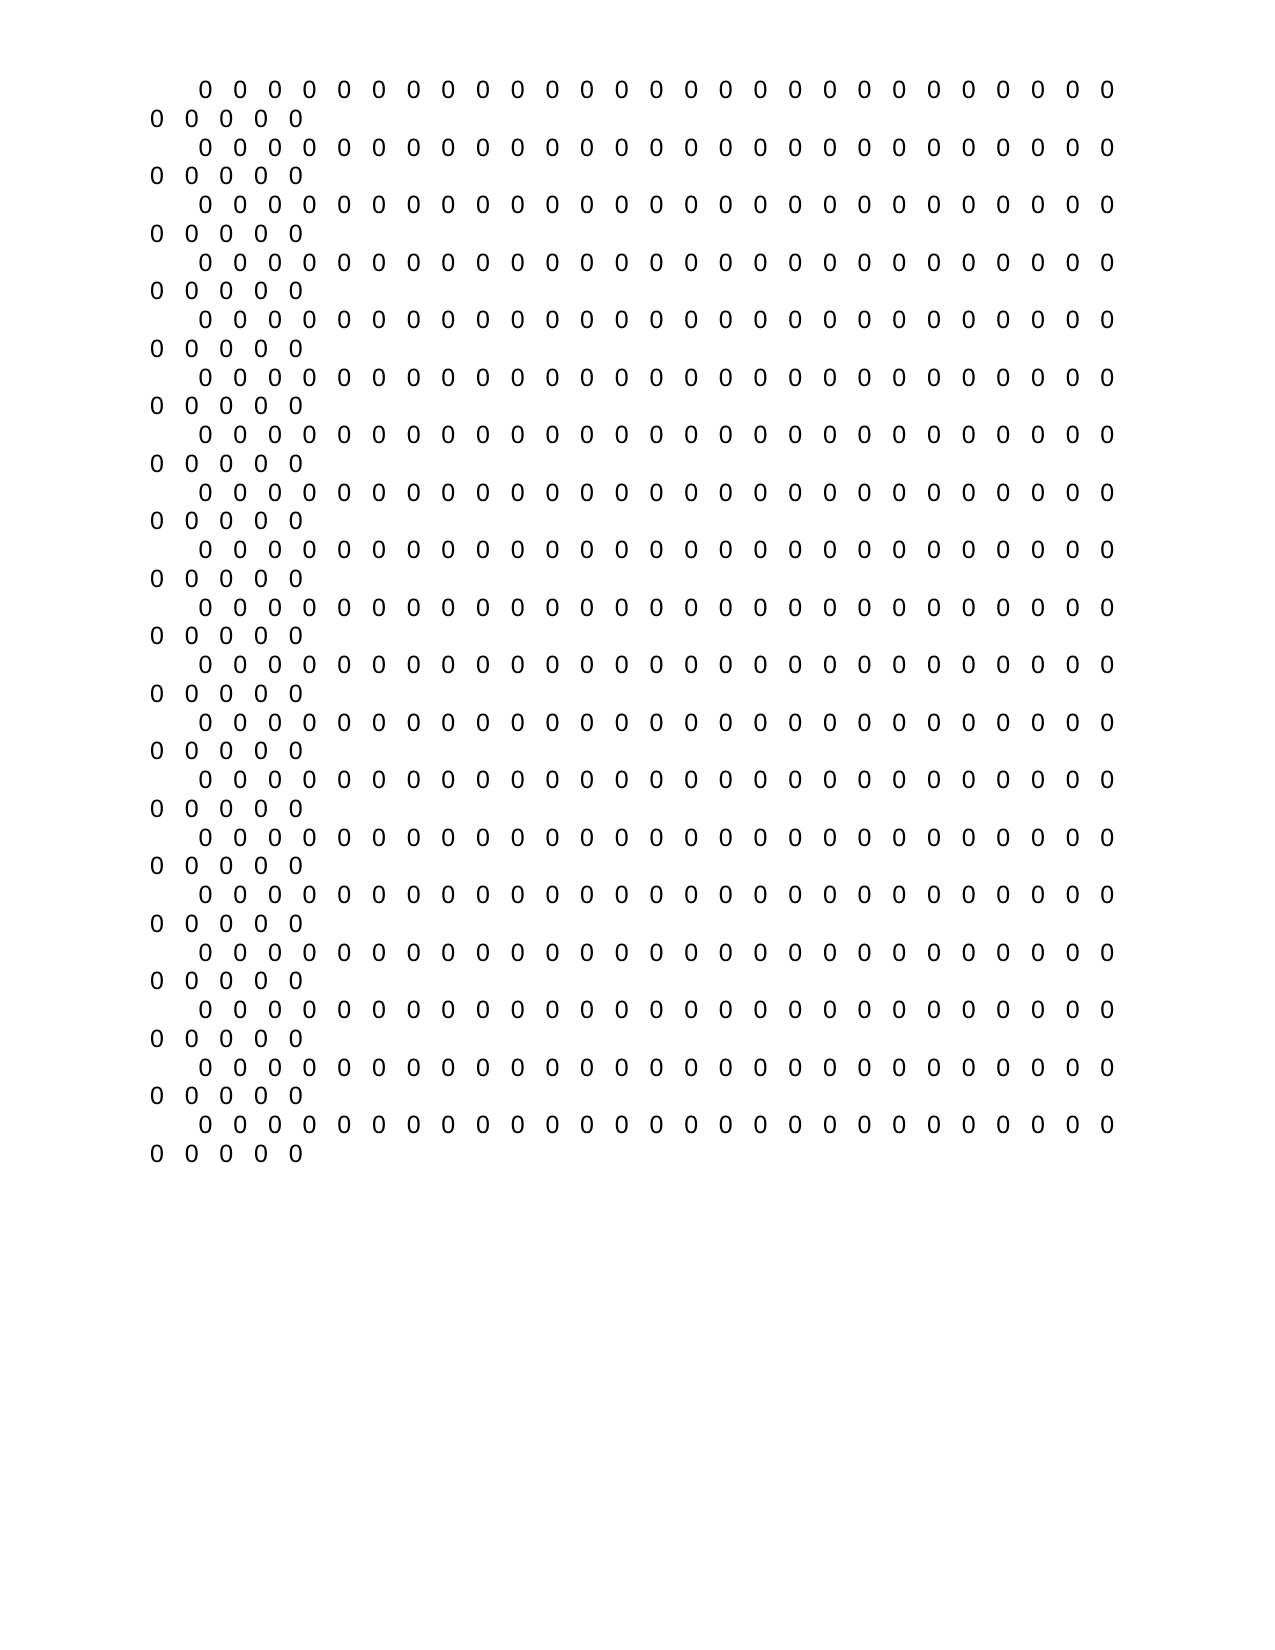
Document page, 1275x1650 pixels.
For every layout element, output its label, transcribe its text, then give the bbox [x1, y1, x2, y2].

text 0 0 0 0 0 0 0 0 0 0 0 0 0 0 0 0 0 0 0 0 0 0 0 0 0 0 0 0 0 0 0 0 [150, 880, 1125, 937]
text 0 0 0 0 0 0 0 0 0 0 0 0 0 0 0 0 0 0 0 0 0 0 0 0 0 0 0 0 0 0 0 0 [150, 132, 1125, 190]
text 0 0 0 0 0 0 0 0 0 0 0 0 0 0 0 0 0 0 0 0 0 0 0 0 0 0 0 0 0 0 0 0 [150, 765, 1125, 822]
text 0 0 0 0 0 0 0 0 0 0 0 0 0 0 0 0 0 0 0 0 0 0 0 0 0 0 0 0 0 0 0 0 [150, 247, 1125, 305]
text 0 0 0 0 0 0 0 0 0 0 0 0 0 0 0 0 0 0 0 0 0 0 0 0 0 0 0 0 0 0 0 0 [150, 535, 1125, 592]
text 0 0 0 0 0 0 0 0 0 0 0 0 0 0 0 0 0 0 0 0 0 0 0 0 0 0 0 0 0 0 0 0 [150, 822, 1125, 880]
text 0 0 0 0 0 0 0 0 0 0 0 0 0 0 0 0 0 0 0 0 0 0 0 0 0 0 0 0 0 0 0 0 [150, 190, 1125, 247]
text 0 0 0 0 0 0 0 0 0 0 0 0 0 0 0 0 0 0 0 0 0 0 0 0 0 0 0 0 0 0 0 0 [150, 75, 1125, 132]
text 0 0 0 0 0 0 0 0 0 0 0 0 0 0 0 0 0 0 0 0 0 0 0 0 0 0 0 0 0 0 0 0 [150, 1110, 1125, 1167]
text 0 0 0 0 0 0 0 0 0 0 0 0 0 0 0 0 0 0 0 0 0 0 0 0 0 0 0 0 0 0 0 0 [150, 650, 1125, 707]
text 0 0 0 0 0 0 0 0 0 0 0 0 0 0 0 0 0 0 0 0 0 0 0 0 0 0 0 0 0 0 0 0 [150, 1052, 1125, 1110]
text 0 0 0 0 0 0 0 0 0 0 0 0 0 0 0 0 0 0 0 0 0 0 0 0 0 0 0 0 0 0 0 0 [150, 420, 1125, 477]
text 0 0 0 0 0 0 0 0 0 0 0 0 0 0 0 0 0 0 0 0 0 0 0 0 0 0 0 0 0 0 0 0 [150, 477, 1125, 535]
text 0 0 0 0 0 0 0 0 0 0 0 0 0 0 0 0 0 0 0 0 0 0 0 0 0 0 0 0 0 0 0 0 [150, 305, 1125, 362]
text 0 0 0 0 0 0 0 0 0 0 0 0 0 0 0 0 0 0 0 0 0 0 0 0 0 0 0 0 0 0 0 0 [150, 592, 1125, 650]
text 0 0 0 0 0 0 0 0 0 0 0 0 0 0 0 0 0 0 0 0 0 0 0 0 0 0 0 0 0 0 0 0 [150, 995, 1125, 1052]
text 0 0 0 0 0 0 0 0 0 0 0 0 0 0 0 0 0 0 0 0 0 0 0 0 0 0 0 0 0 0 0 0 [150, 362, 1125, 420]
text 0 0 0 0 0 0 0 0 0 0 0 0 0 0 0 0 0 0 0 0 0 0 0 0 0 0 0 0 0 0 0 0 [150, 937, 1125, 995]
text 0 0 0 0 0 0 0 0 0 0 0 0 0 0 0 0 0 0 0 0 0 0 0 0 0 0 0 0 0 0 0 0 [150, 707, 1125, 765]
